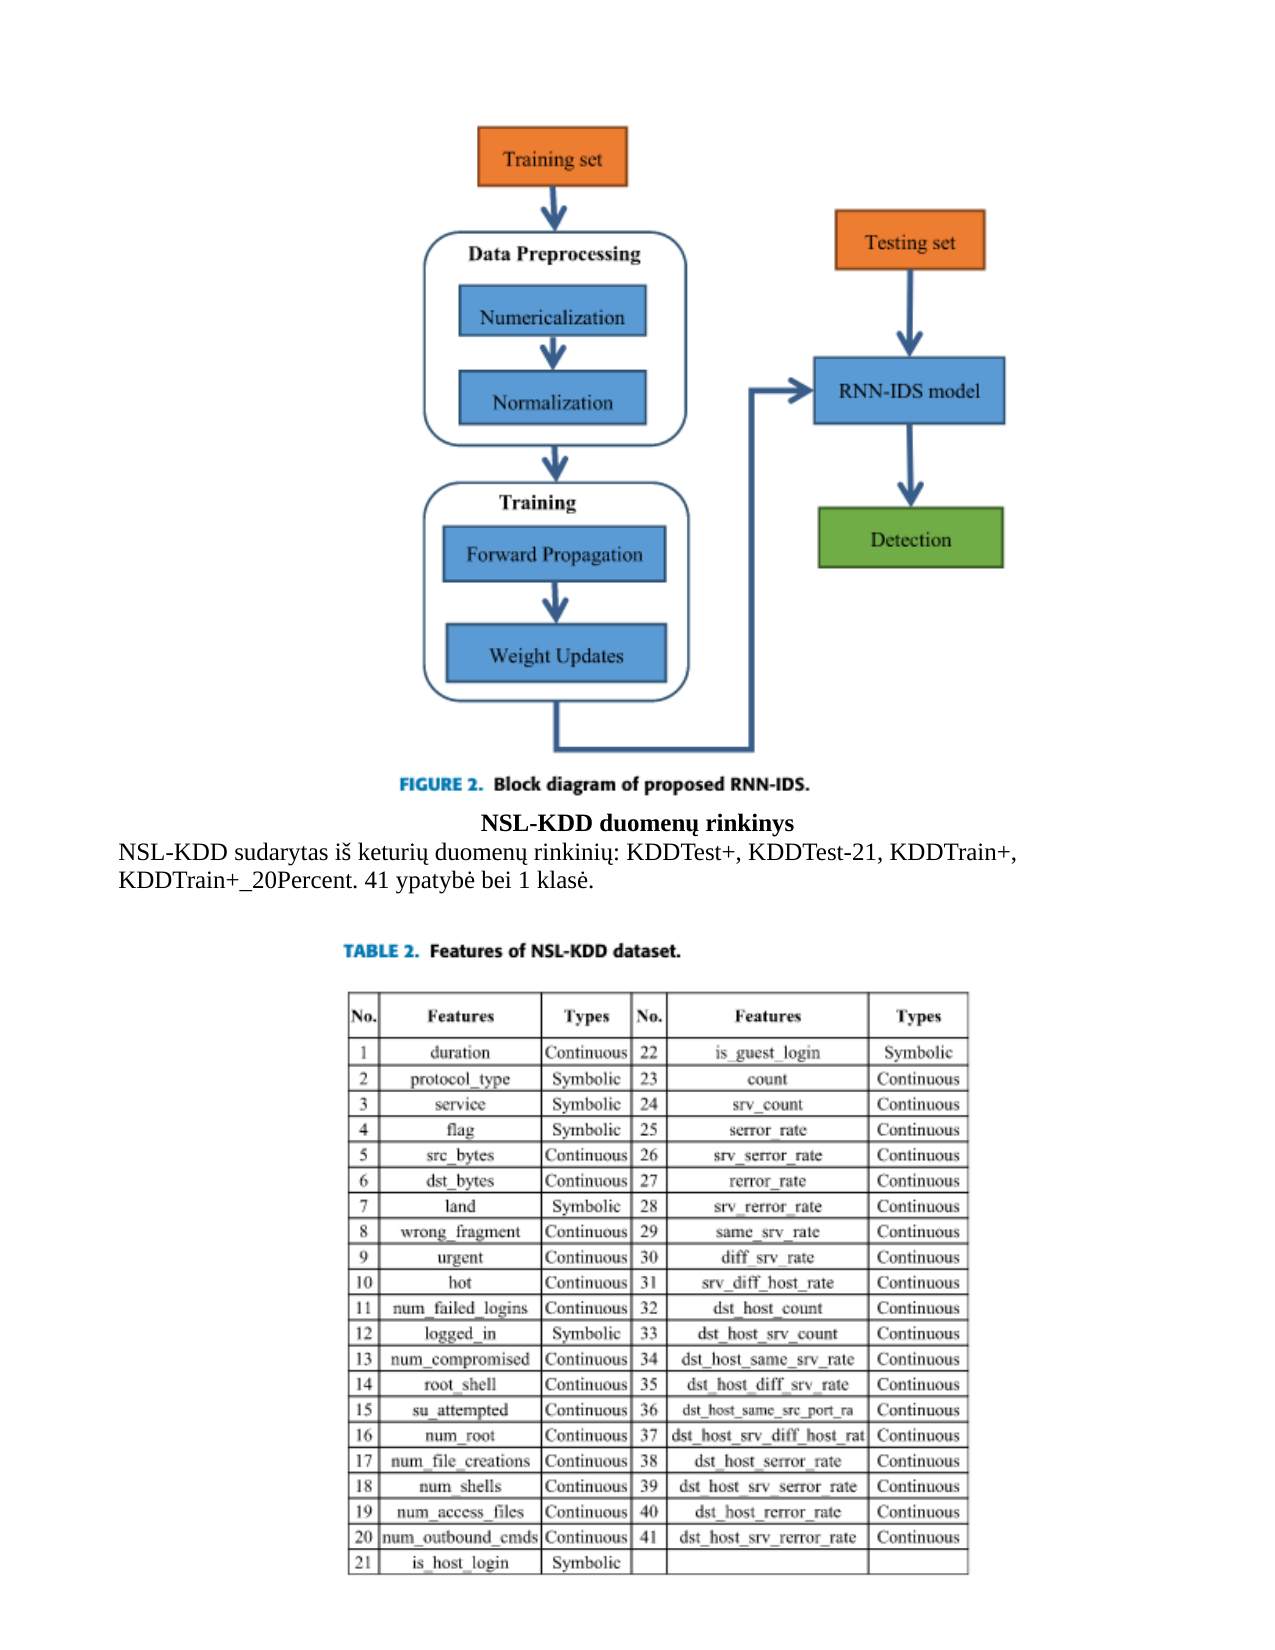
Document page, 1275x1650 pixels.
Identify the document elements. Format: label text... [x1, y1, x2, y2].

text NSL-KDD duomenų rinkinys [118, 808, 1157, 837]
text NSL-KDD sudarytas iš keturių duomenų rinkinių: KDDTest+, KDDTest-21, KDDTrain+, KDDTrain+_20Percent. 41 ypatybė bei 1 klasė. [118, 837, 1157, 894]
